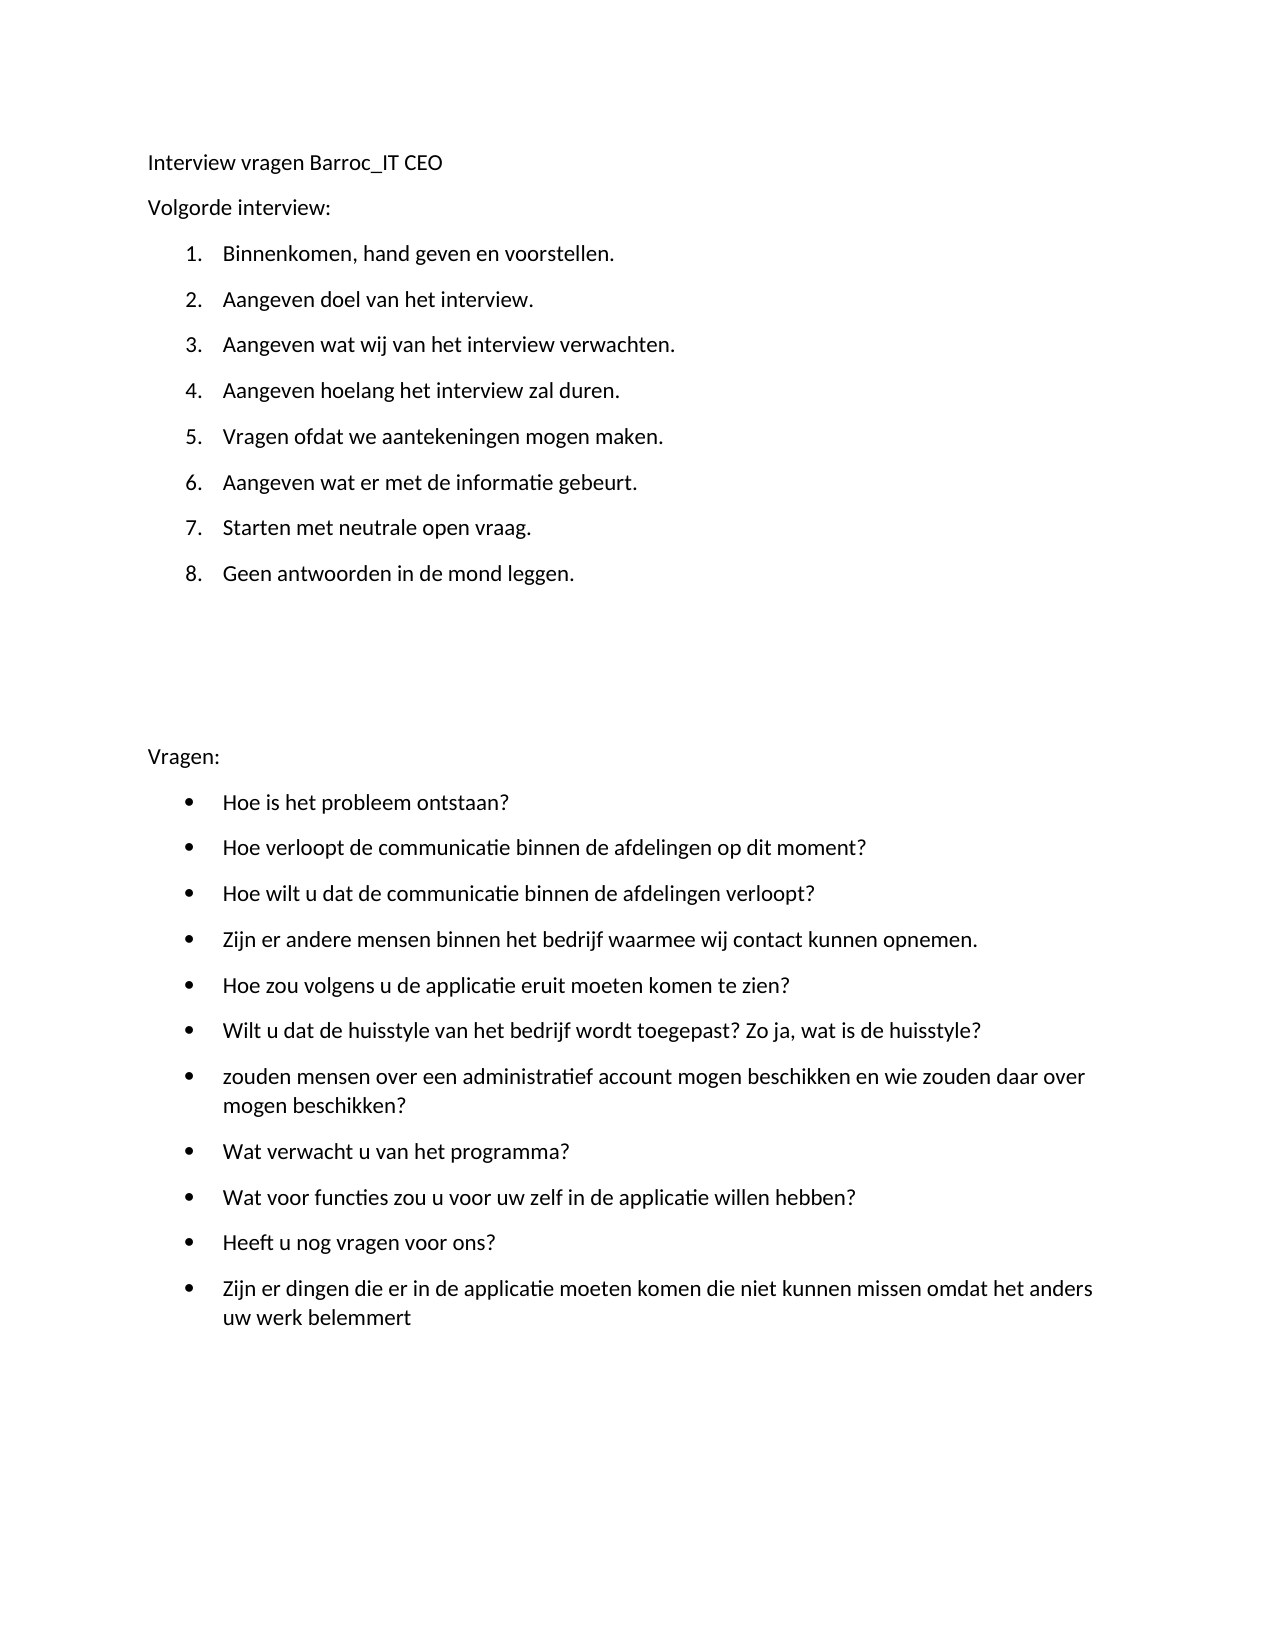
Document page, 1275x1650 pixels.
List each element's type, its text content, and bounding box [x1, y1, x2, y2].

list Hoe verloopt de communicatie binnen de afdelingen op dit moment? [185, 833, 1127, 862]
list zouden mensen over een administratief account mogen beschikken en wie zouden daar over mogen beschikken? [185, 1062, 1127, 1119]
list Binnenkomen, hand geven en voorstellen. [185, 239, 1127, 267]
list Aangeven hoelang het interview zal duren. [185, 376, 1127, 404]
list Aangeven doel van het interview. [185, 285, 1127, 313]
list Aangeven wat er met de informatie gebeurt. [185, 468, 1127, 496]
list Zijn er andere mensen binnen het bedrijf waarmee wij contact kunnen opnemen. [185, 925, 1127, 953]
list Wat voor functies zou u voor uw zelf in de applicatie willen hebben? [185, 1183, 1127, 1211]
list Heeft u nog vragen voor ons? [185, 1228, 1127, 1256]
list Hoe wilt u dat de communicatie binnen de afdelingen verloopt? [185, 879, 1127, 907]
list Hoe is het probleem ontstaan? [185, 788, 1127, 816]
list Zijn er dingen die er in de applicatie moeten komen die niet kunnen missen omdat het anders uw werk belemmert [185, 1274, 1127, 1331]
list Wilt u dat de huisstyle van het bedrijf wordt toegepast? Zo ja, wat is de huisstyle? [185, 1016, 1127, 1044]
list Geen antwoorden in de mond leggen. [185, 559, 1127, 587]
list Wat verwacht u van het programma? [185, 1137, 1127, 1165]
text Vragen: [148, 742, 1127, 770]
list Hoe zou volgens u de applicatie eruit moeten komen te zien? [185, 971, 1127, 999]
text Interview vragen Barroc_IT CEO [148, 148, 1127, 176]
list Starten met neutrale open vraag. [185, 513, 1127, 541]
text Volgorde interview: [148, 193, 1127, 221]
list Vragen ofdat we aantekeningen mogen maken. [185, 422, 1127, 450]
list Aangeven wat wij van het interview verwachten. [185, 331, 1127, 358]
